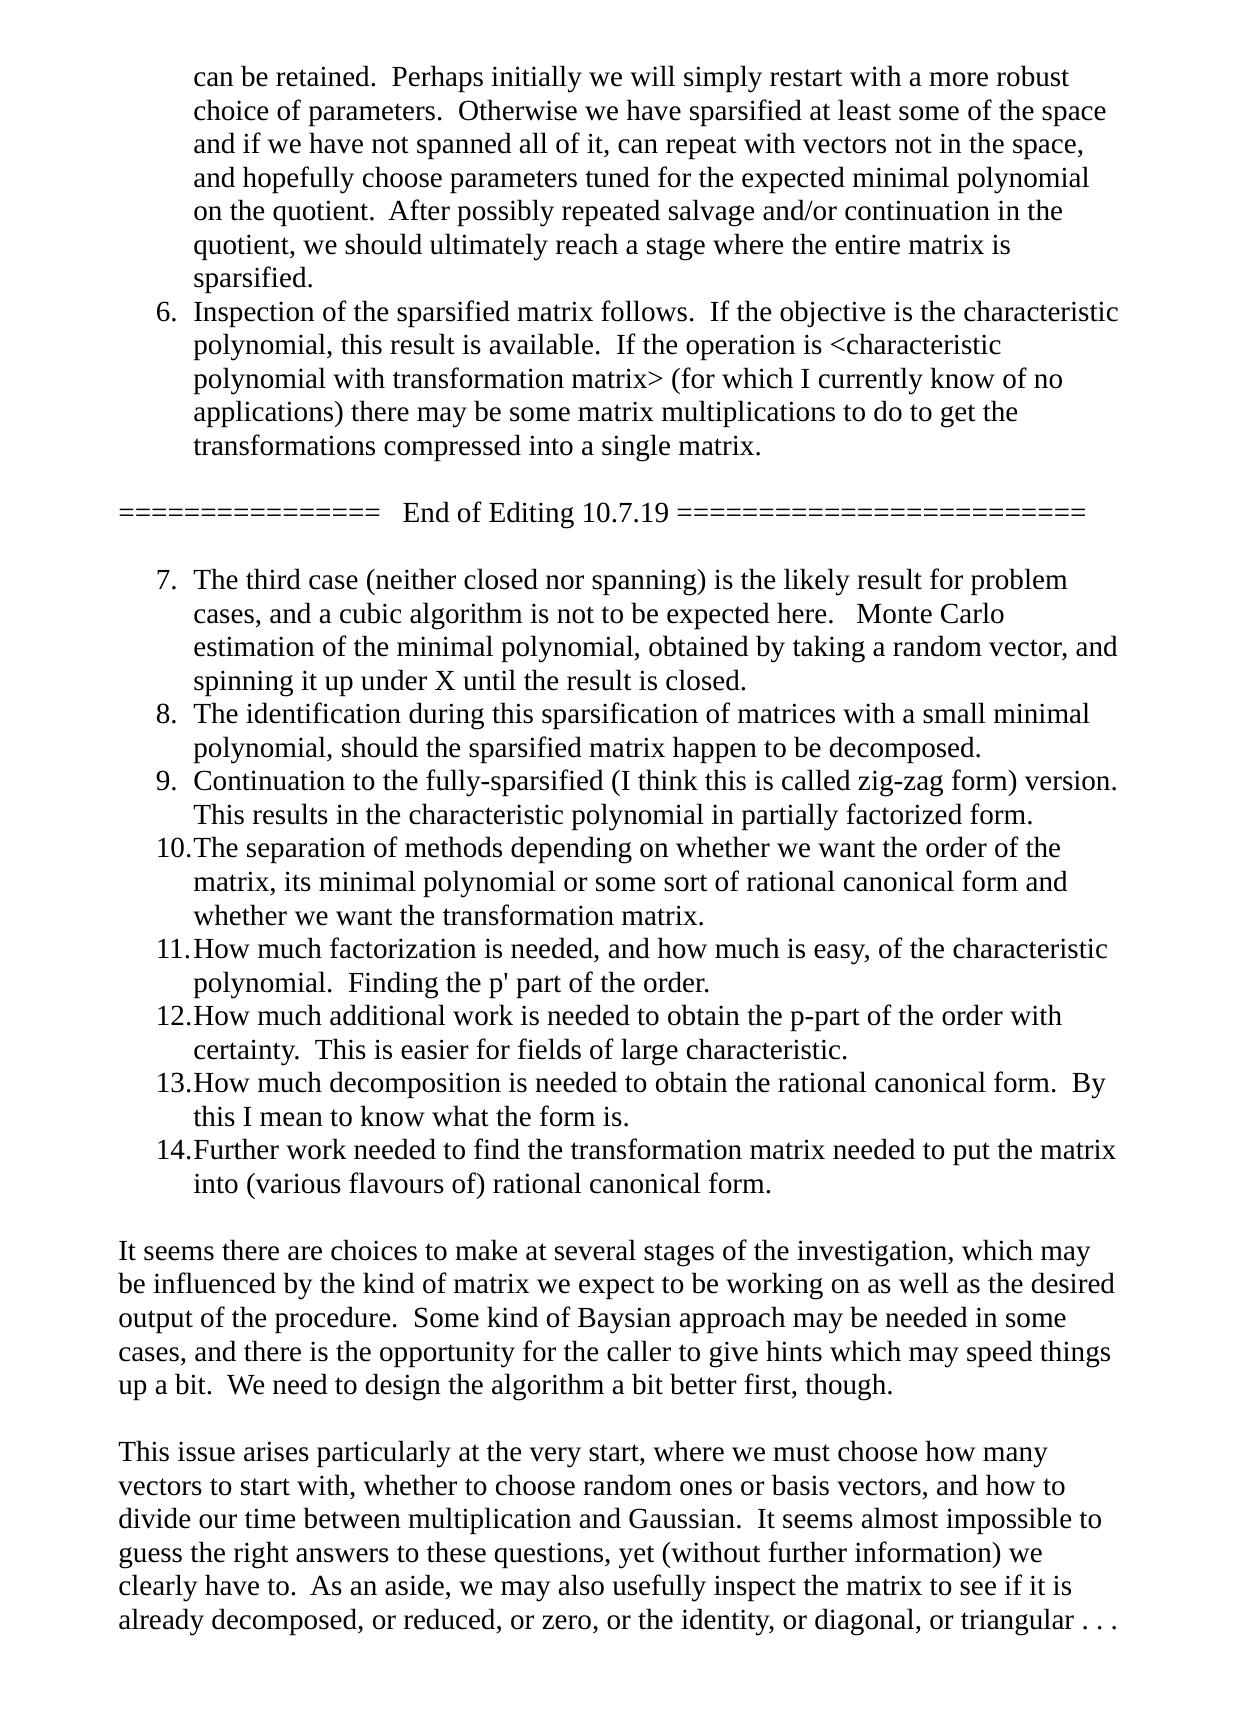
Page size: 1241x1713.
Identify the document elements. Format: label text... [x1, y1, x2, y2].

text This issue arises particularly at the very start, where we must choose how many vectors to start with, whether to choose random ones or basis vectors, and how to divide our time between multiplication and Gaussian. It seems almost impossible to guess the right answers to these questions, yet (without further information) we clearly have to. As an aside, we may also usefully inspect the matrix to see if it is already decomposed, or reduced, or zero, or the identity, or diagonal, or triangular . . . [118, 1434, 1122, 1636]
list Continuation to the fully-sparsified (I think this is called zig-zag form) version. This results in the characteristic polynomial in partially factorized form. [156, 763, 1122, 831]
list The separation of methods depending on whether we want the order of the matrix, its minimal polynomial or some sort of rational canonical form and whether we want the transformation matrix. [156, 831, 1122, 931]
list How much decomposition is needed to obtain the rational canonical form. By this I mean to know what the form is. [156, 1065, 1122, 1132]
text It seems there are choices to make at several stages of the investigation, which may be influenced by the kind of matrix we expect to be working on as well as the desired output of the procedure. Some kind of Baysian approach may be needed in some cases, and there is the opportunity for the caller to give hints which may speed things up a bit. We need to design the algorithm a bit better first, though. [118, 1233, 1122, 1401]
list The identification during this sparsification of matrices with a small minimal polynomial, should the sparsified matrix happen to be decomposed. [156, 696, 1122, 763]
list can be retained. Perhaps initially we will simply restart with a more robust choice of parameters. Otherwise we have sparsified at least some of the space and if we have not spanned all of it, can repeat with vectors not in the space, and hopefully choose parameters tuned for the expected minimal polynomial on the quotient. After possibly repeated salvage and/or continuation in the quotient, we should ultimately reach a stage where the entire matrix is sparsified. [156, 59, 1122, 294]
text ================ End of Editing 10.7.19 ========================= [118, 495, 1122, 529]
list The third case (neither closed nor spanning) is the likely result for problem cases, and a cubic algorithm is not to be expected here. Monte Carlo estimation of the minimal polynomial, obtained by taking a random vector, and spinning it up under X until the result is closed. [156, 562, 1122, 696]
list How much factorization is needed, and how much is easy, of the characteristic polynomial. Finding the p' part of the order. [156, 931, 1122, 998]
list Further work needed to find the transformation matrix needed to put the matrix into (various flavours of) rational canonical form. [156, 1132, 1122, 1199]
list Inspection of the sparsified matrix follows. If the objective is the characteristic polynomial, this result is available. If the operation is <characteristic polynomial with transformation matrix> (for which I currently know of no applications) there may be some matrix multiplications to do to get the transformations compressed into a single matrix. [156, 294, 1122, 462]
list How much additional work is needed to obtain the p-part of the order with certainty. This is easier for fields of large characteristic. [156, 998, 1122, 1065]
